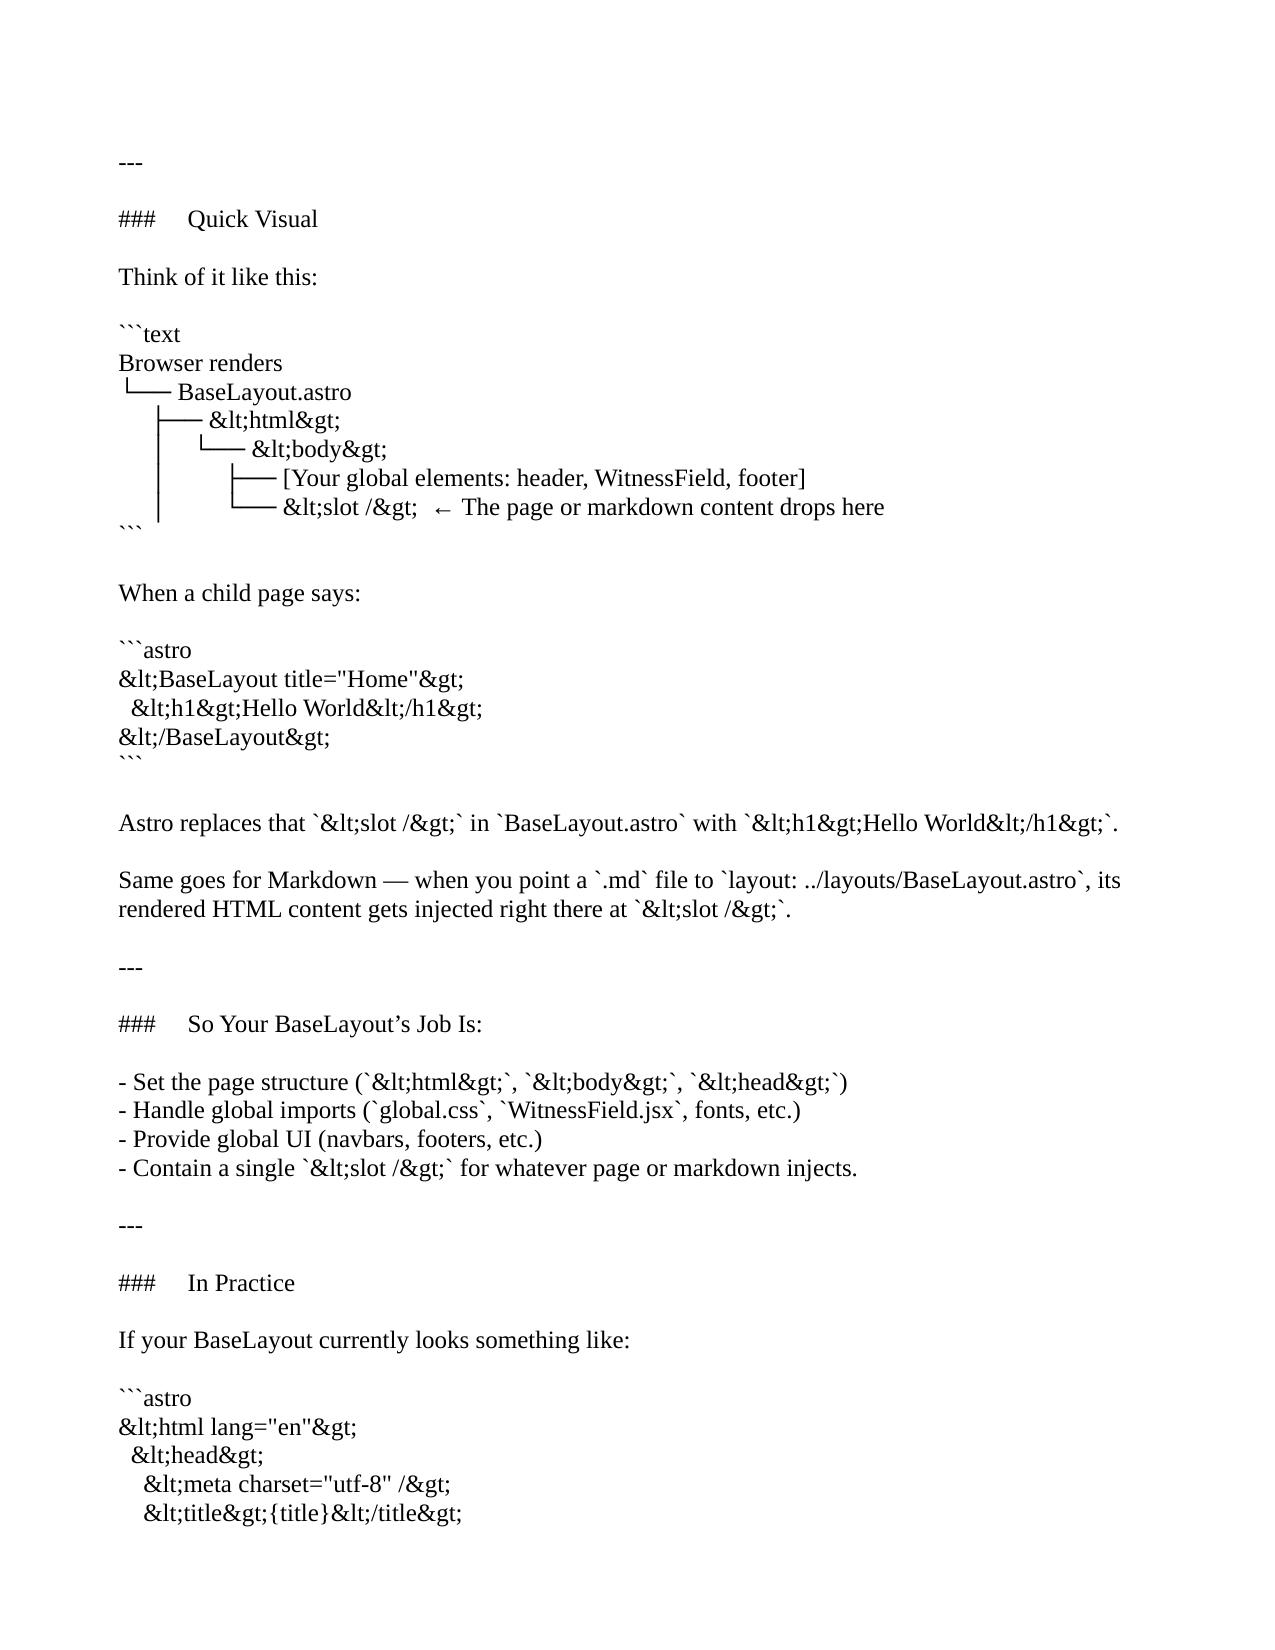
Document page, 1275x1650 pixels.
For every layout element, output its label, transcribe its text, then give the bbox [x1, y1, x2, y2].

text │ └── &lt;slot /&gt; ← The page or markdown content drops here [159, 492, 1157, 521]
text ``` [118, 521, 1157, 549]
text &lt;h1&gt;Hello World&lt;/h1&gt; [118, 693, 1157, 722]
text ```astro [118, 1383, 1157, 1412]
text ### 🧱 So Your BaseLayout’s Job Is: [118, 1009, 1157, 1038]
text Think of it like this: [118, 262, 1157, 291]
text &lt;meta charset="utf-8" /&gt; [118, 1469, 1157, 1498]
text └── BaseLayout.astro [118, 377, 1157, 406]
text - Contain a single `&lt;slot /&gt;` for whatever page or markdown injects. [118, 1153, 1157, 1182]
text &lt;title&gt;{title}&lt;/title&gt; [118, 1498, 1157, 1527]
text Same goes for Markdown — when you point a `.md` file to `layout: ../layouts/BaseLayout.astro`, its rendered HTML content gets injected right there at `&lt;slot /&gt;`. [118, 866, 1157, 923]
text &lt;head&gt; [118, 1441, 1157, 1469]
text Browser renders [118, 348, 1157, 377]
text - Provide global UI (navbars, footers, etc.) [118, 1124, 1157, 1153]
text - Handle global imports (`global.css`, `WitnessField.jsx`, fonts, etc.) [118, 1096, 1157, 1124]
text │ ├── [Your global elements: header, WitnessField, footer] [159, 463, 231, 492]
text ### 🧩 Quick Visual [118, 204, 1157, 233]
text ├── &lt;html&gt; [159, 406, 1157, 434]
text --- [118, 147, 1157, 176]
text ```text [118, 319, 1157, 348]
text ```astro [118, 636, 1157, 664]
text Astro replaces that `&lt;slot /&gt;` in `BaseLayout.astro` with `&lt;h1&gt;Hello World&lt;/h1&gt;`. [118, 808, 1157, 837]
text ├── &lt;html&gt; [118, 406, 157, 434]
text &lt;html lang="en"&gt; [118, 1412, 1157, 1441]
text If your BaseLayout currently looks something like: [118, 1326, 1157, 1354]
text ``` [118, 751, 1157, 779]
text │ └── &lt;body&gt; [159, 434, 1157, 463]
text When a child page says: [118, 578, 1157, 607]
text │ ├── [Your global elements: header, WitnessField, footer] [233, 463, 1157, 492]
text &lt;BaseLayout title="Home"&gt; [118, 664, 1157, 693]
text --- [118, 952, 1157, 981]
text --- [118, 1211, 1157, 1239]
text ### 🔧 In Practice [118, 1268, 1157, 1297]
text &lt;/BaseLayout&gt; [118, 722, 1157, 751]
text │ └── &lt;body&gt; [118, 434, 157, 463]
text - Set the page structure (`&lt;html&gt;`, `&lt;body&gt;`, `&lt;head&gt;`) [118, 1067, 1157, 1096]
